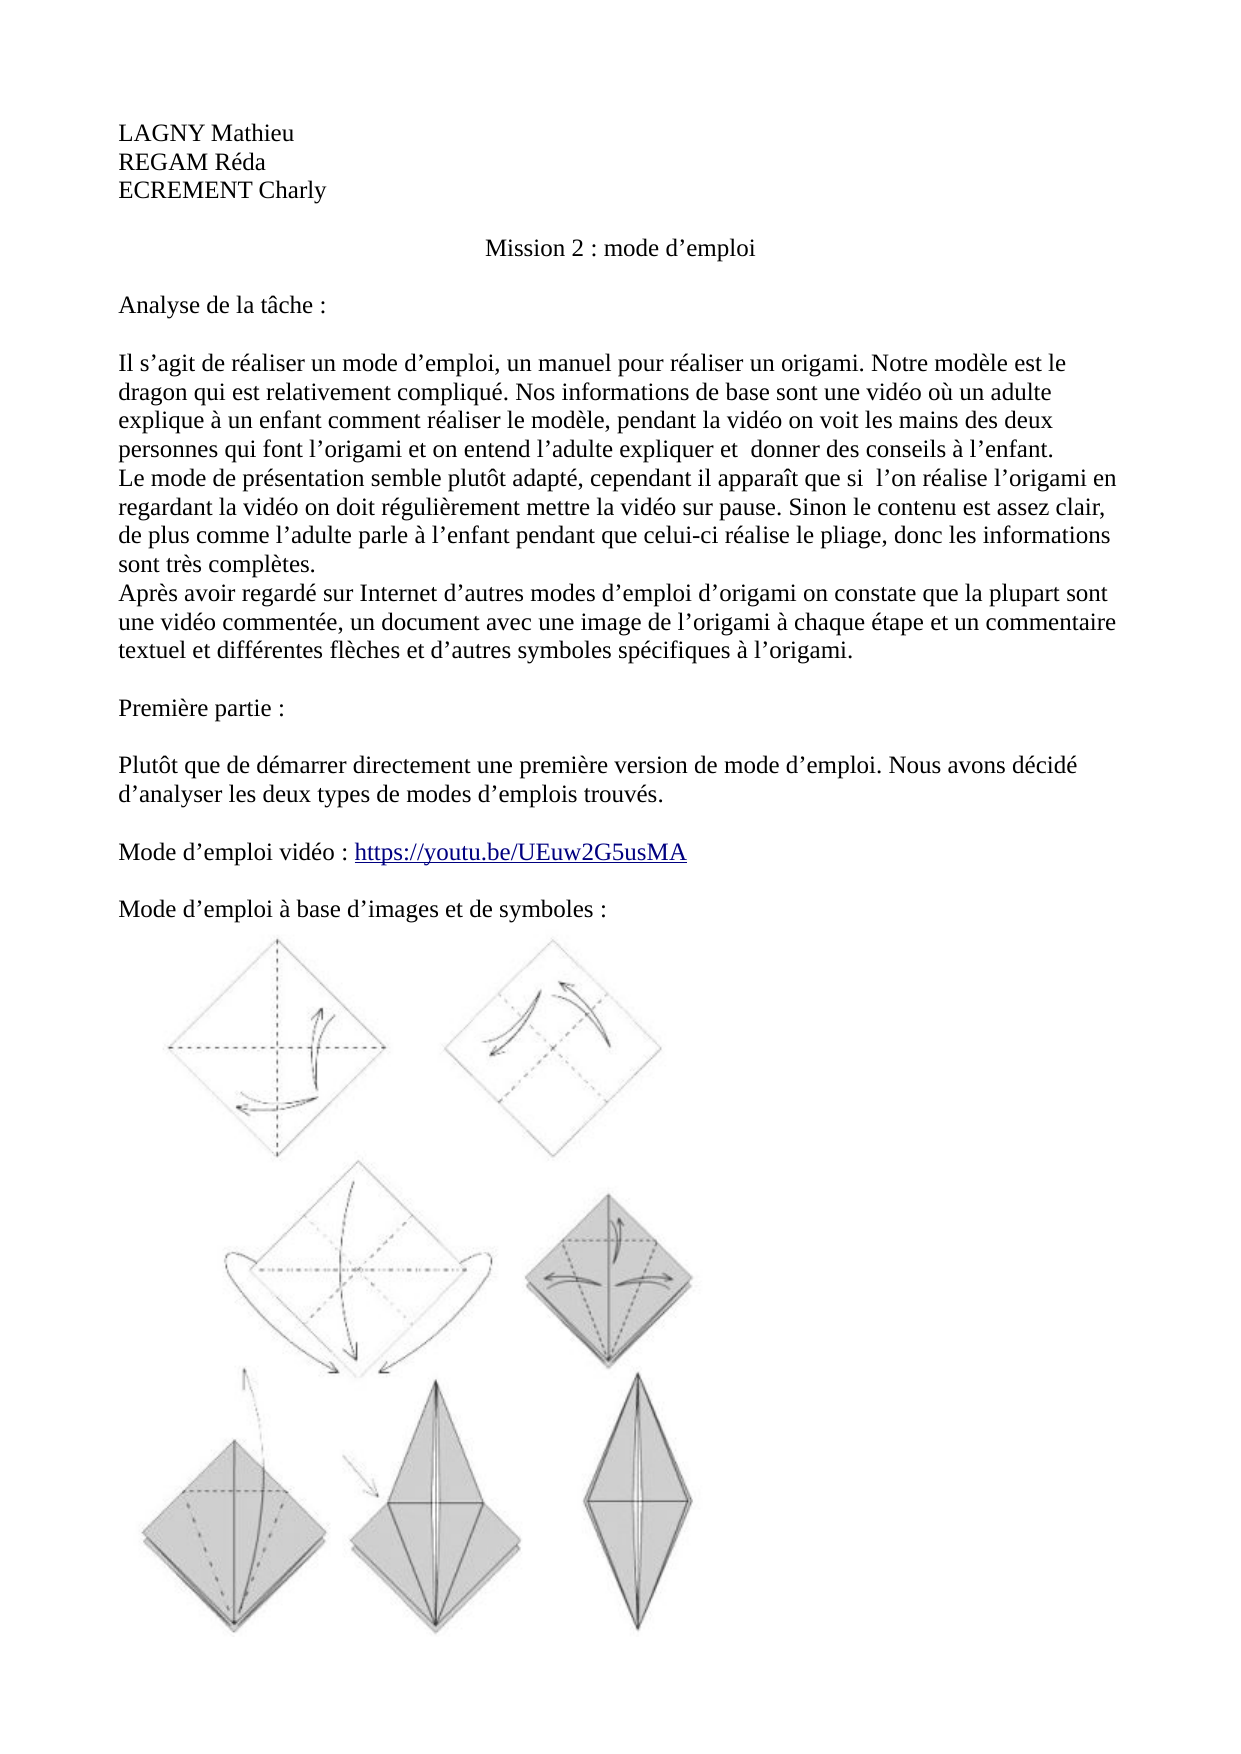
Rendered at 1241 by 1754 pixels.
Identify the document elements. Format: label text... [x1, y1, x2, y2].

text Mode d’emploi vidéo : https://youtu.be/UEuw2G5usMA [118, 837, 1122, 866]
text Après avoir regardé sur Internet d’autres modes d’emploi d’origami on constate que la plupart sont une vidéo commentée, un document avec une image de l’origami à chaque étape et un commentaire textuel et différentes flèches et d’autres symboles spécifiques à l’origami. [118, 578, 1122, 664]
text REGAM Réda [118, 147, 1122, 176]
text Il s’agit de réaliser un mode d’emploi, un manuel pour réaliser un origami. Notre modèle est le dragon qui est relativement compliqué. Nos informations de base sont une vidéo où un adulte explique à un enfant comment réaliser le modèle, pendant la vidéo on voit les mains des deux personnes qui font l’origami et on entend l’adulte expliquer et donner des conseils à l’enfant. [118, 348, 1122, 463]
text Mission 2 : mode d’emploi [118, 233, 1122, 262]
text Le mode de présentation semble plutôt adapté, cependant il apparaît que si l’on réalise l’origami en regardant la vidéo on doit régulièrement mettre la vidéo sur pause. Sinon le contenu est assez clair, de plus comme l’adulte parle à l’enfant pendant que celui-ci réalise le pliage, donc les informations sont très complètes. [118, 463, 1122, 578]
text Mode d’emploi à base d’images et de symboles : [118, 894, 1122, 923]
text ECREMENT Charly [118, 176, 1122, 204]
text Analyse de la tâche : [118, 291, 1122, 319]
text LAGNY Mathieu [118, 118, 1122, 147]
picture [127, 923, 726, 1637]
text Première partie : [118, 693, 1122, 722]
text Plutôt que de démarrer directement une première version de mode d’emploi. Nous avons décidé d’analyser les deux types de modes d’emplois trouvés. [118, 751, 1122, 808]
